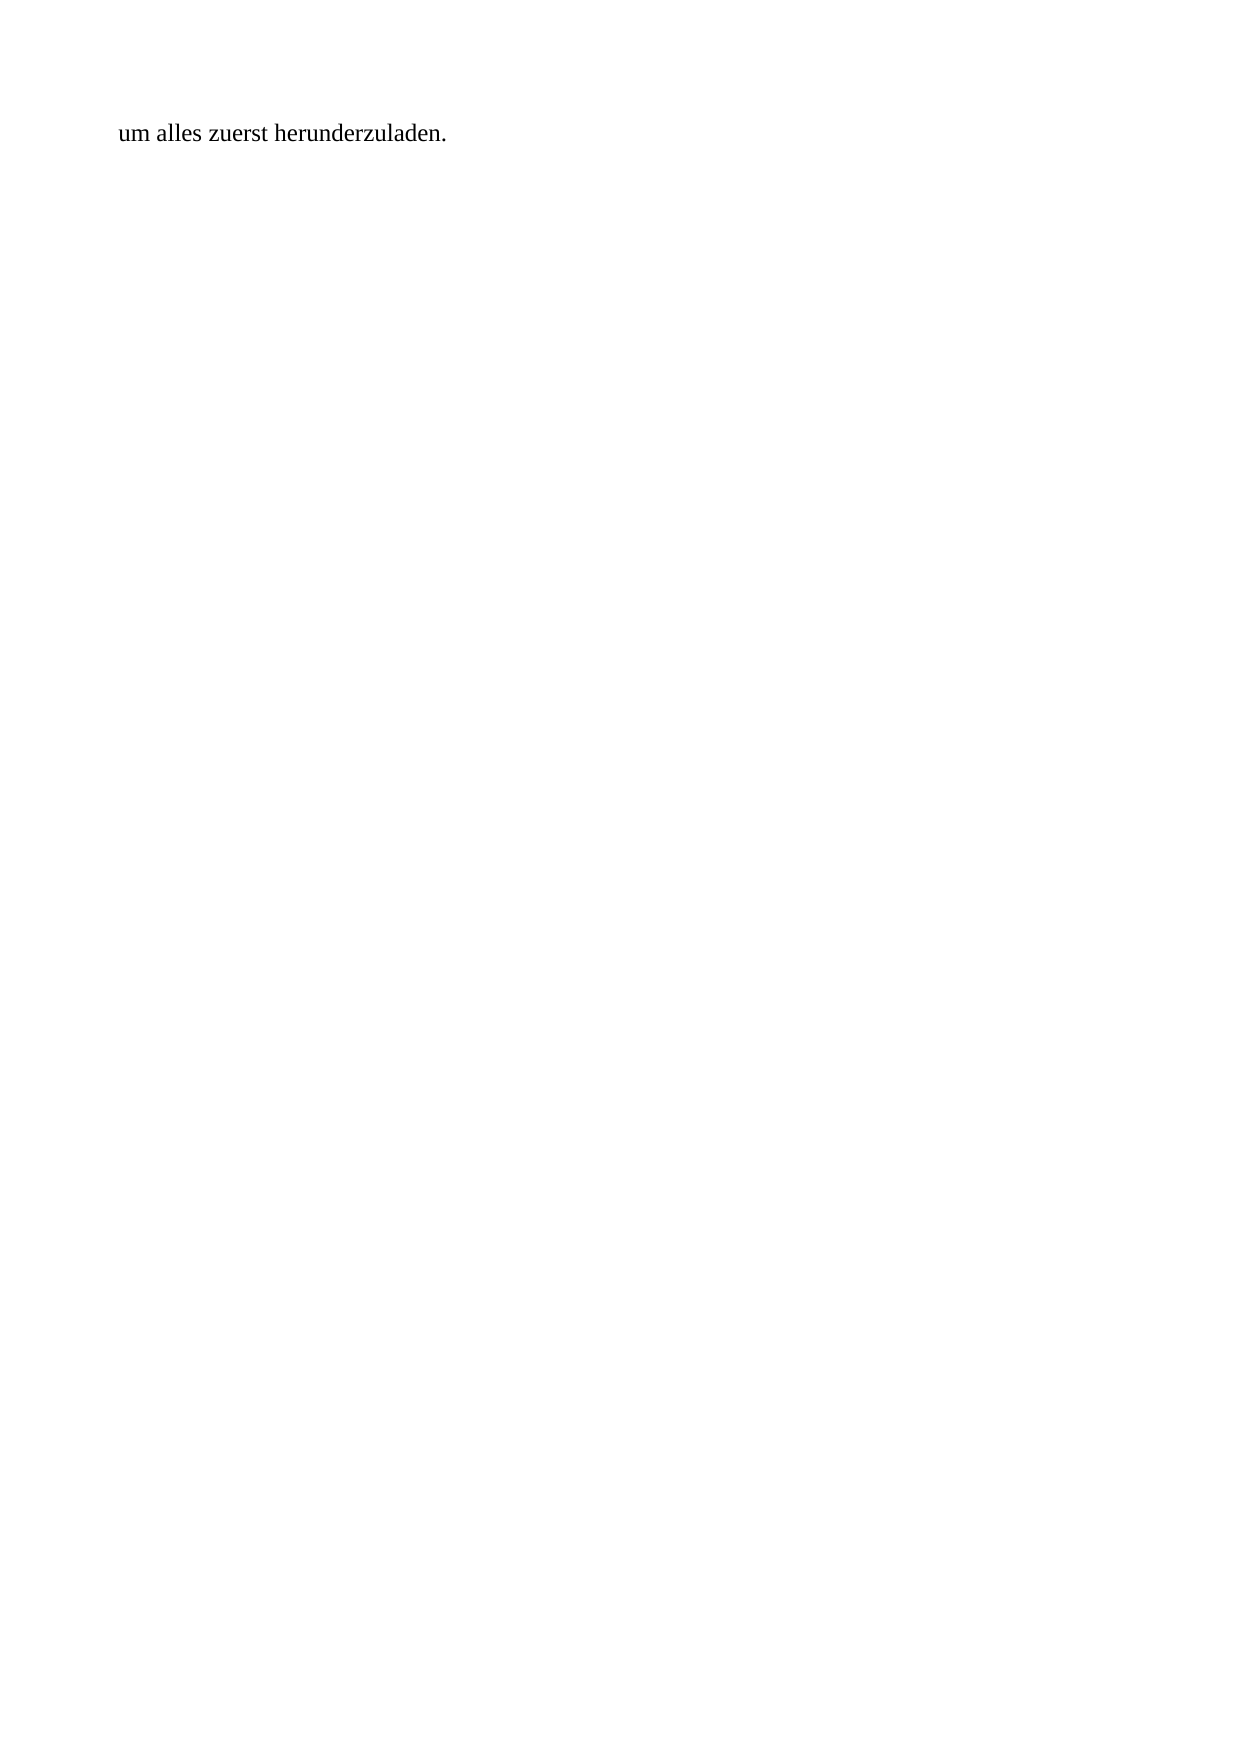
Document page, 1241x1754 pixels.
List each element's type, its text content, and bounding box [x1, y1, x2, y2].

text um alles zuerst herunderzuladen. [118, 118, 1122, 147]
